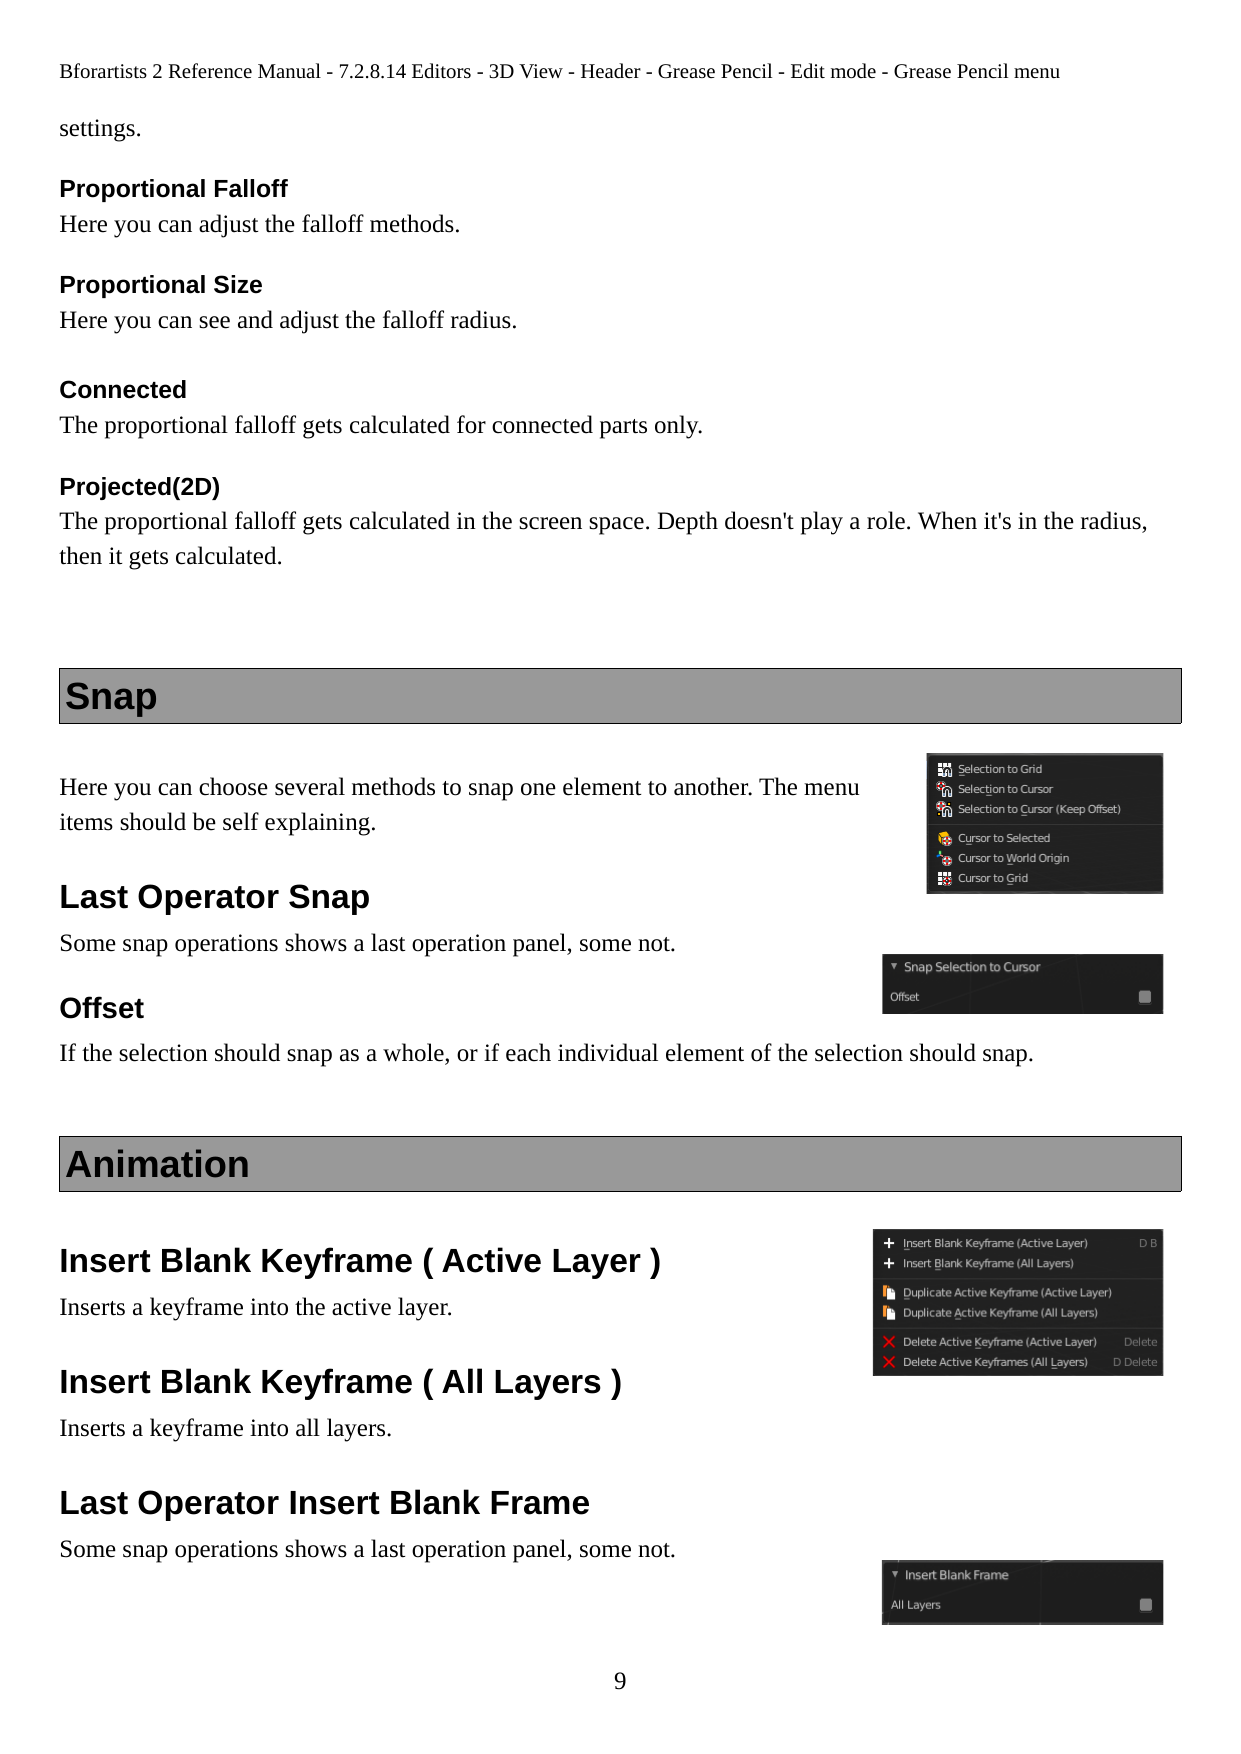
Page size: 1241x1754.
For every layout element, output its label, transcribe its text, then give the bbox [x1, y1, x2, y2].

text If the selection should snap as a whole, or if each individual element of the selection should snap. [59, 1038, 1181, 1066]
table_header Snap [60, 669, 1181, 723]
table_header Animation [60, 1137, 1181, 1191]
text Some snap operations shows a last operation panel, some not. [59, 1534, 1181, 1563]
subtitle Proportional Falloff [59, 174, 1181, 203]
picture [926, 753, 1164, 894]
text Inserts a keyframe into the active layer. [59, 1292, 872, 1321]
text Some snap operations shows a last operation panel, some not. [59, 928, 1181, 956]
subtitle Insert Blank Keyframe ( Active Layer ) [59, 1241, 872, 1279]
picture [881, 1560, 1164, 1625]
text The proportional falloff gets calculated for connected parts only. [59, 410, 1181, 439]
text Here you can choose several methods to snap one element to another. The menu items should be self explaining. [59, 772, 926, 835]
text settings. [59, 113, 1181, 141]
subtitle Insert Blank Keyframe ( All Layers ) [59, 1362, 1181, 1400]
text Here you can adjust the falloff methods. [59, 209, 1181, 238]
subtitle Last Operator Insert Blank Frame [59, 1483, 1181, 1521]
subtitle Connected [59, 375, 1181, 404]
subtitle Last Operator Snap [59, 877, 1181, 915]
text The proportional falloff gets calculated in the screen space. Depth doesn't play a role. When it's in the radius, then it gets calculated. [59, 506, 1181, 570]
subtitle Proportional Size [59, 271, 1181, 299]
text Here you can see and adjust the falloff radius. [59, 305, 1181, 334]
subtitle Projected(2D) [59, 472, 1181, 500]
subtitle Offset [59, 991, 1181, 1025]
text Inserts a keyframe into all layers. [59, 1413, 1181, 1442]
picture [872, 1229, 1164, 1376]
picture [882, 954, 1164, 1014]
